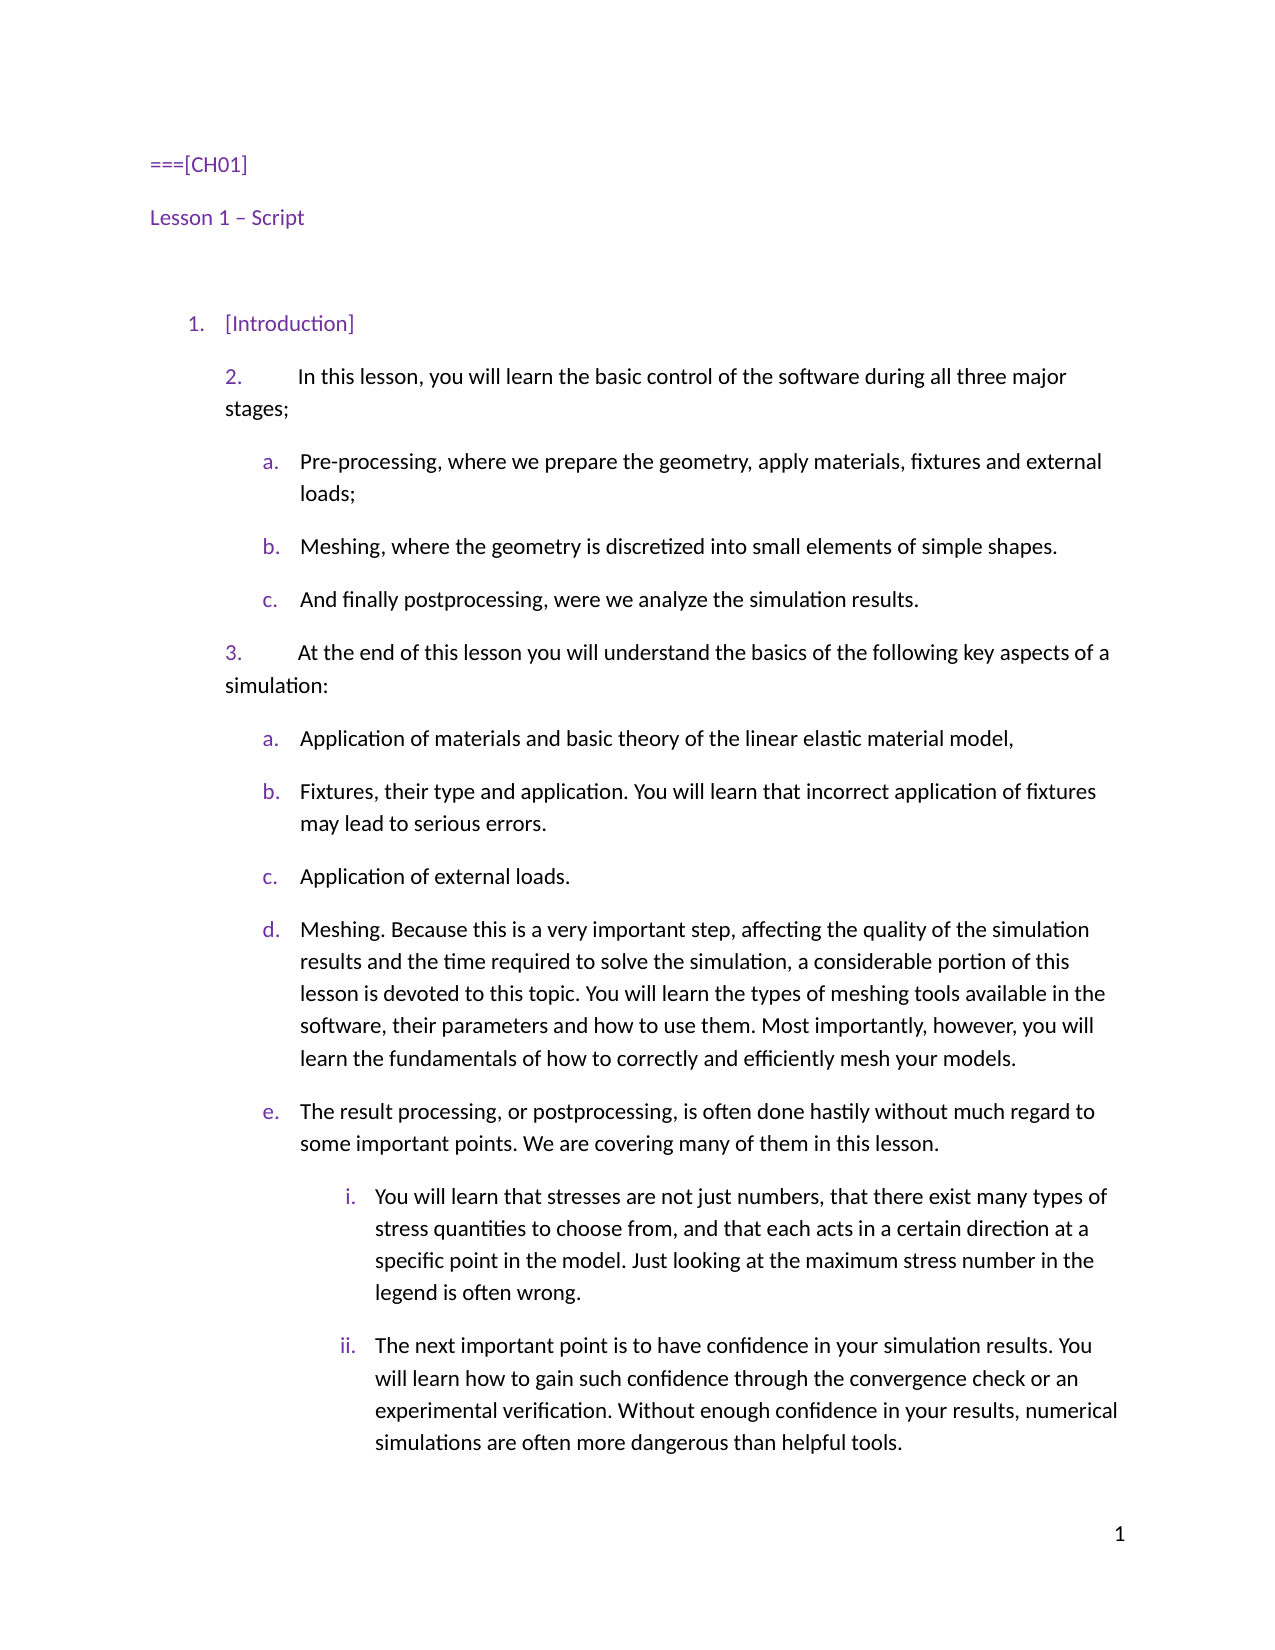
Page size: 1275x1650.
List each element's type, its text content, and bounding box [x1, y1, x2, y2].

list In this lesson, you will learn the basic control of the software during all three major stages; [225, 362, 1125, 422]
list [Introduction] [187, 309, 1125, 337]
list Pre-processing, where we prepare the geometry, apply materials, fixtures and external loads; [262, 447, 1125, 507]
text Lesson 1 – Script [150, 203, 1125, 231]
list You will learn that stresses are not just numbers, that there exist many types of stress quantities to choose from, and that each acts in a certain direction at a specific point in the model. Just looking at the maximum stress number in the legend is often wrong. [356, 1182, 1125, 1307]
list Meshing. Because this is a very important step, affecting the quality of the simulation results and the time required to solve the simulation, a considerable portion of this lesson is devoted to this topic. You will learn the types of meshing tools available in the software, their parameters and how to use them. Most importantly, however, you will learn the fundamentals of how to correctly and efficiently mesh your models. [262, 915, 1125, 1072]
list Fixtures, their type and application. You will learn that incorrect application of fixtures may lead to serious errors. [262, 777, 1125, 837]
list The next important point is to have confidence in your simulation results. You will learn how to gain such confidence through the convergence check or an experimental verification. Without enough confidence in your results, numerical simulations are often more dangerous than helpful tools. [356, 1332, 1125, 1456]
text ===[CH01] [150, 150, 1125, 178]
list Application of materials and basic theory of the linear elastic material model, [262, 724, 1125, 752]
list Meshing, where the geometry is discretized into small elements of simple shapes. [262, 532, 1125, 561]
list And finally postprocessing, were we analyze the simulation results. [262, 586, 1125, 613]
list The result processing, or postprocessing, is often done hastily without much regard to some important points. We are covering many of them in this lesson. [262, 1097, 1125, 1157]
list At the end of this lesson you will understand the basics of the following key aspects of a simulation: [225, 638, 1125, 699]
list Application of external loads. [262, 862, 1125, 890]
